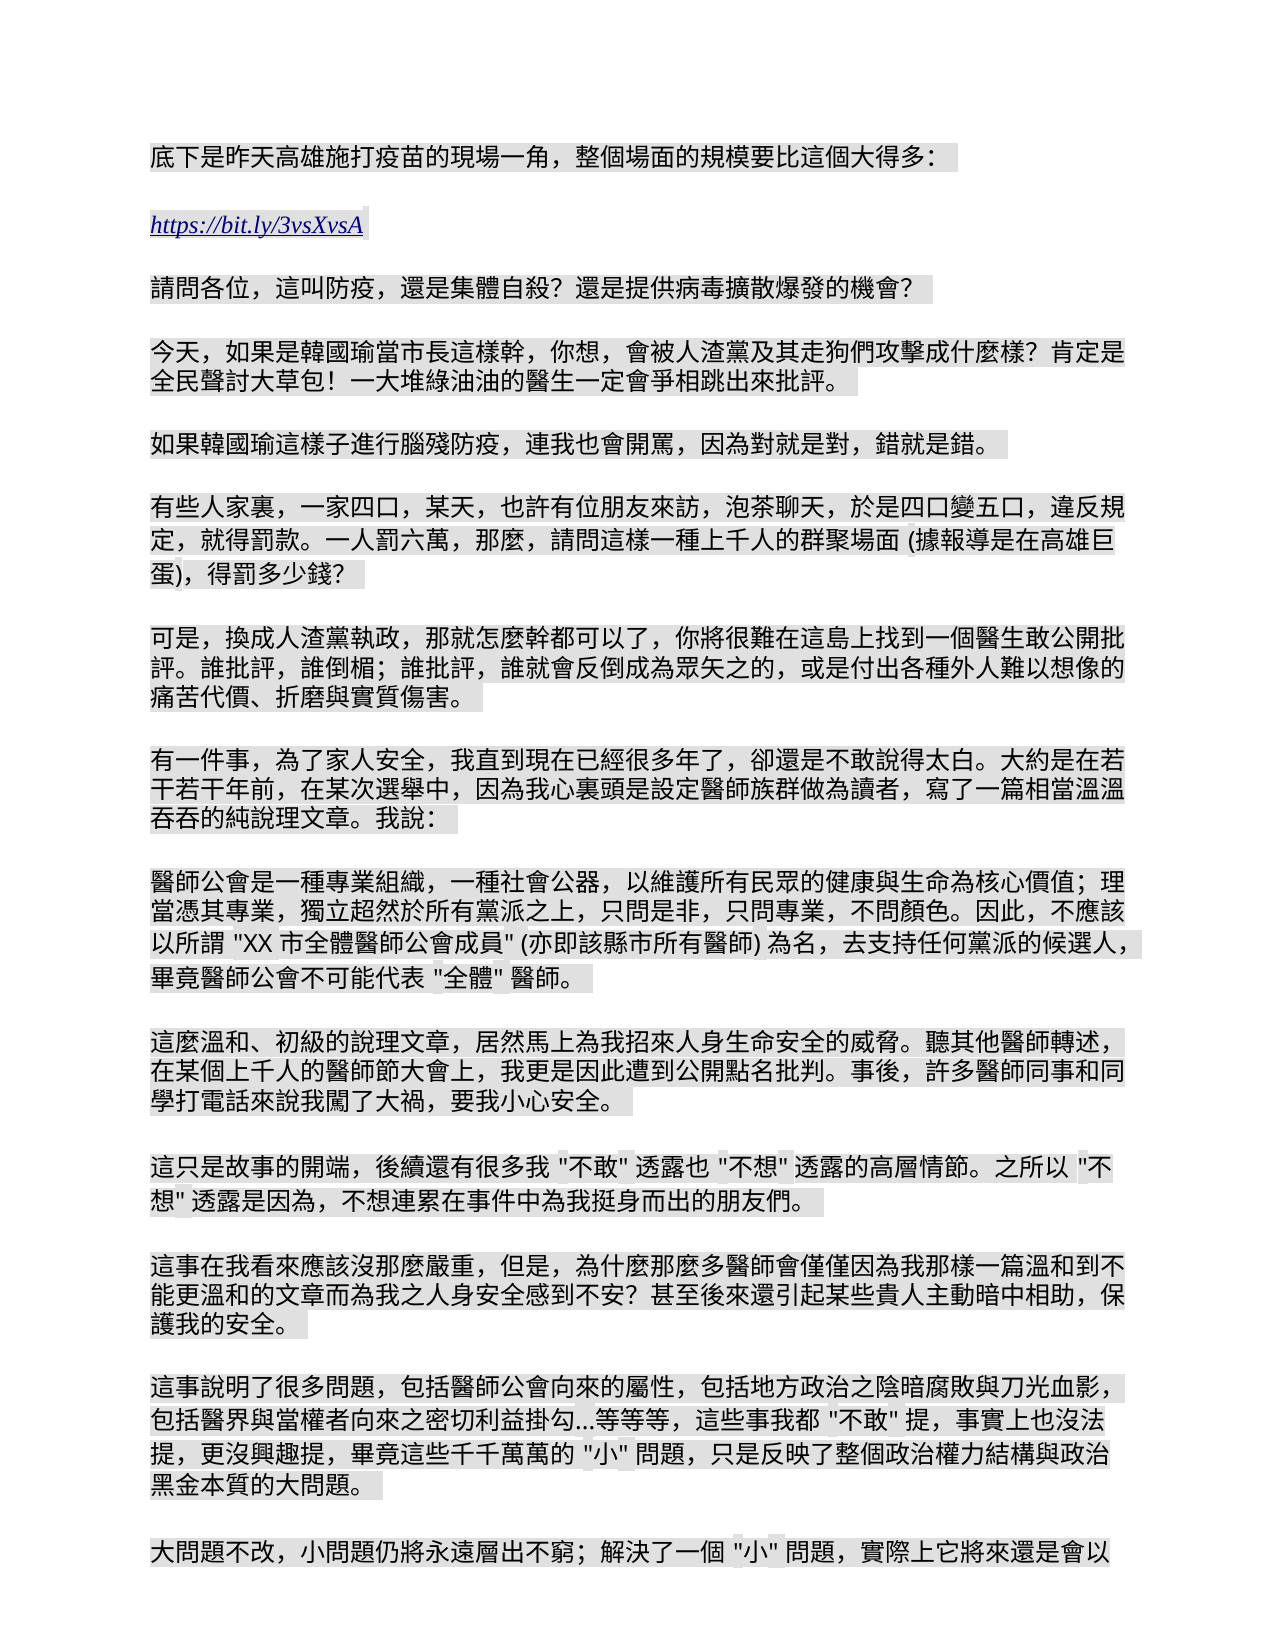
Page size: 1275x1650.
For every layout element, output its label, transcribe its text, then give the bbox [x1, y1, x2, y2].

text 台灣人真要坐以待斃？(十五)：凡事有個極限 陳真 2021. 06. 16. 底下是昨天高雄施打疫苗的現場一角，整個場面的規模要比這個大得多： https://bit.ly/3vsXvsA 請問各位，這叫防疫，還是集體自殺？還是提供病毒擴散爆發的機會？ 今天，如果是韓國瑜當市長這樣幹，你想，會被人渣黨及其走狗們攻擊成什麼樣？肯定是全民聲討大草包！一大堆綠油油的醫生一定會爭相跳出來批評。 如果韓國瑜這樣子進行腦殘防疫，連我也會開罵，因為對就是對，錯就是錯。 有些人家裏，一家四口，某天，也許有位朋友來訪，泡茶聊天，於是四口變五口，違反規定，就得罰款。一人罰六萬，那麼，請問這樣一種上千人的群聚場面 (據報導是在高雄巨蛋)，得罰多少錢？ 可是，換成人渣黨執政，那就怎麼幹都可以了，你將很難在這島上找到一個醫生敢公開批評。誰批評，誰倒楣；誰批評，誰就會反倒成為眾矢之的，或是付出各種外人難以想像的痛苦代價、折磨與實質傷害。 有一件事，為了家人安全，我直到現在已經很多年了，卻還是不敢說得太白。大約是在若干若干年前，在某次選舉中，因為我心裏頭是設定醫師族群做為讀者，寫了一篇相當溫溫吞吞的純說理文章。我說： 醫師公會是一種專業組織，一種社會公器，以維護所有民眾的健康與生命為核心價值；理當憑其專業，獨立超然於所有黨派之上，只問是非，只問專業，不問顏色。因此，不應該以所謂 "XX 市全體醫師公會成員" (亦即該縣市所有醫師) 為名，去支持任何黨派的候選人，畢竟醫師公會不可能代表 "全體" 醫師。 這麼溫和、初級的說理文章，居然馬上為我招來人身生命安全的威脅。聽其他醫師轉述，在某個上千人的醫師節大會上，我更是因此遭到公開點名批判。事後，許多醫師同事和同學打電話來說我闖了大禍，要我小心安全。 這只是故事的開端，後續還有很多我 "不敢" 透露也 "不想" 透露的高層情節。之所以 "不想" 透露是因為，不想連累在事件中為我挺身而出的朋友們。 這事在我看來應該沒那麼嚴重，但是，為什麼那麼多醫師會僅僅因為我那樣一篇溫和到不能更溫和的文章而為我之人身安全感到不安？甚至後來還引起某些貴人主動暗中相助，保護我的安全。 這事說明了很多問題，包括醫師公會向來的屬性，包括地方政治之陰暗腐敗與刀光血影，包括醫界與當權者向來之密切利益掛勾...等等等，這些事我都 "不敢" 提，事實上也沒法提，更沒興趣提，畢竟這些千千萬萬的 "小" 問題，只是反映了整個政治權力結構與政治黑金本質的大問題。 大問題不改，小問題仍將永遠層出不窮；解決了一個 "小" 問題，實際上它將來還是會以其它形式再度出現，除非我們在大問題上或甚至文化思想與 "價值態度" 上做出改變。 在此，我只想訴說兩點最起碼的基本是非，那就是： 一，台灣人整天自我陶醉什麼言論自由，但是，從我上述的一小部份驚悚經歷中，你也許就能明白台灣的政治腐化、滲透入骨到何種程度；即便是在理當以知識和真理為依歸的學界或醫界也一樣，沒有是非，只有利害；沒有專業，只有顏色；即使是在一種所謂專業社群組織中，言論依然是被各方權力階級所徹底壟斷的。 你看，中研院院士陳培哲教授，他辭去台灣官方的疫苗審查委員，並公開指出蔡英文是整齣土產疫苗大戲的幕後黑手，完全以政治取代科學，一手主導既定劇本。 此言一出，結果，這位過去是深綠的學者，馬上被綠營網軍抹黑成中共犬馬，打成 "病毒"。就連這樣一個根正苗綠、並且具有舉足輕重之國際學術地位的人，都根本不可能講真話，更何況一般人。誰講良心話，誰就會遭到外人難以想像的報復。 應該沒有人會因此威脅要傷害陳培哲教授或其家人的人身安全，但是，今天當你是個沒有崇高社會地位或不具廣泛知名度的一般人時，你就有可能遭到更大的報復和懲罰，甚至司法制裁。因為，傷害你很簡單，不會引起社會關注。 這樣一些問題，從蔣家到現在，半個多世紀年來，從未改變。不但沒有改善，反而在綠色勢力壯大之後的過去這二十多年，更是變本加厲到一種為謀私利不擇手段、完全無法無天的邪惡地步；而許多腦殘人民卻反而高聲歌頌說我們好民主，好自由，好驕傲，好幸福；走狗文人們更是爭相拍馬，傷害忠良，醜態百出。 二，凡事有個極限。 我從年少時就懂得時間的意義，心裏頭偷偷藏了個 "時鐘"。這個鐘，不以我個人數十寒暑轉瞬即過的生命為分母，而是一百年秒針才走一格，走得非常非常慢。我這一生，不管做什麼都比別人慢，當別人都已經完成他們的人生段落與重要工作時，而我卻才剛要起步。但我不怕走得慢，我只怕走錯路。當我把人事物的分母以千百年為單位時，我就不急於一時，而只求專注於當下。 因此，我身上沒有一絲浪漫的革命念頭，我相信任何改革或進步，都不可能一蹴可幾，因此，我對惡行的容忍度很高，特別是權力邊緣的那些小奸小壞，我通常比較能夠諒解人性之趨吉避凶而難以苛責。但是，不管怎麼包容與退讓，任何惡行總該有個極限吧？ 巴勒網有句座右銘： 「總該有些事是正直的人絕對不幹的！」這句話來自以色列一個非暴力組織叫做「Yesh Gvul」，翻譯成英文就是「There is a limit !」（凡事有個極限），鼓吹士兵拒絕執行違背良心的軍事任務，讓良心而不是讓軍令來主導自己的行為。數千以色列士兵響應，因此入獄受審。 該組織有句名言，相當動人，就是巴勒網的這句座右銘：「總該有些事是正直的人絕對不幹的！」（There are things that decent people don’t do!） 這兩句座右銘，我想送給那些良心未泯者。這些話對我起作用，對任何人也理當如此。我們並不喜歡道德高調，也從不追求完美的人間淨土，但是，凡事總該有個道德極限不是嗎？ 美國人以及它的走狗黨派們，為了謀財害命，以反中鬥爭和千億起跳之私利為考量，不擇手段操弄疫情及千方百計阻擋疫苗，竟然不惜以兩千多萬人民的生命、健康與身家財產為賭注、為代價，這等惡行之邪惡程度，根本就是泯滅人性不是嗎？如果你可以容忍這樣的邪惡，請問還有什麼惡事是你無法容忍的？ 整個島嶼子民們如此巨大的痛苦，以及生命的驟然消逝，千百個家庭的破碎，難道都引不起你絲毫的悲傷與義憤？ [150, 75, 1125, 1568]
